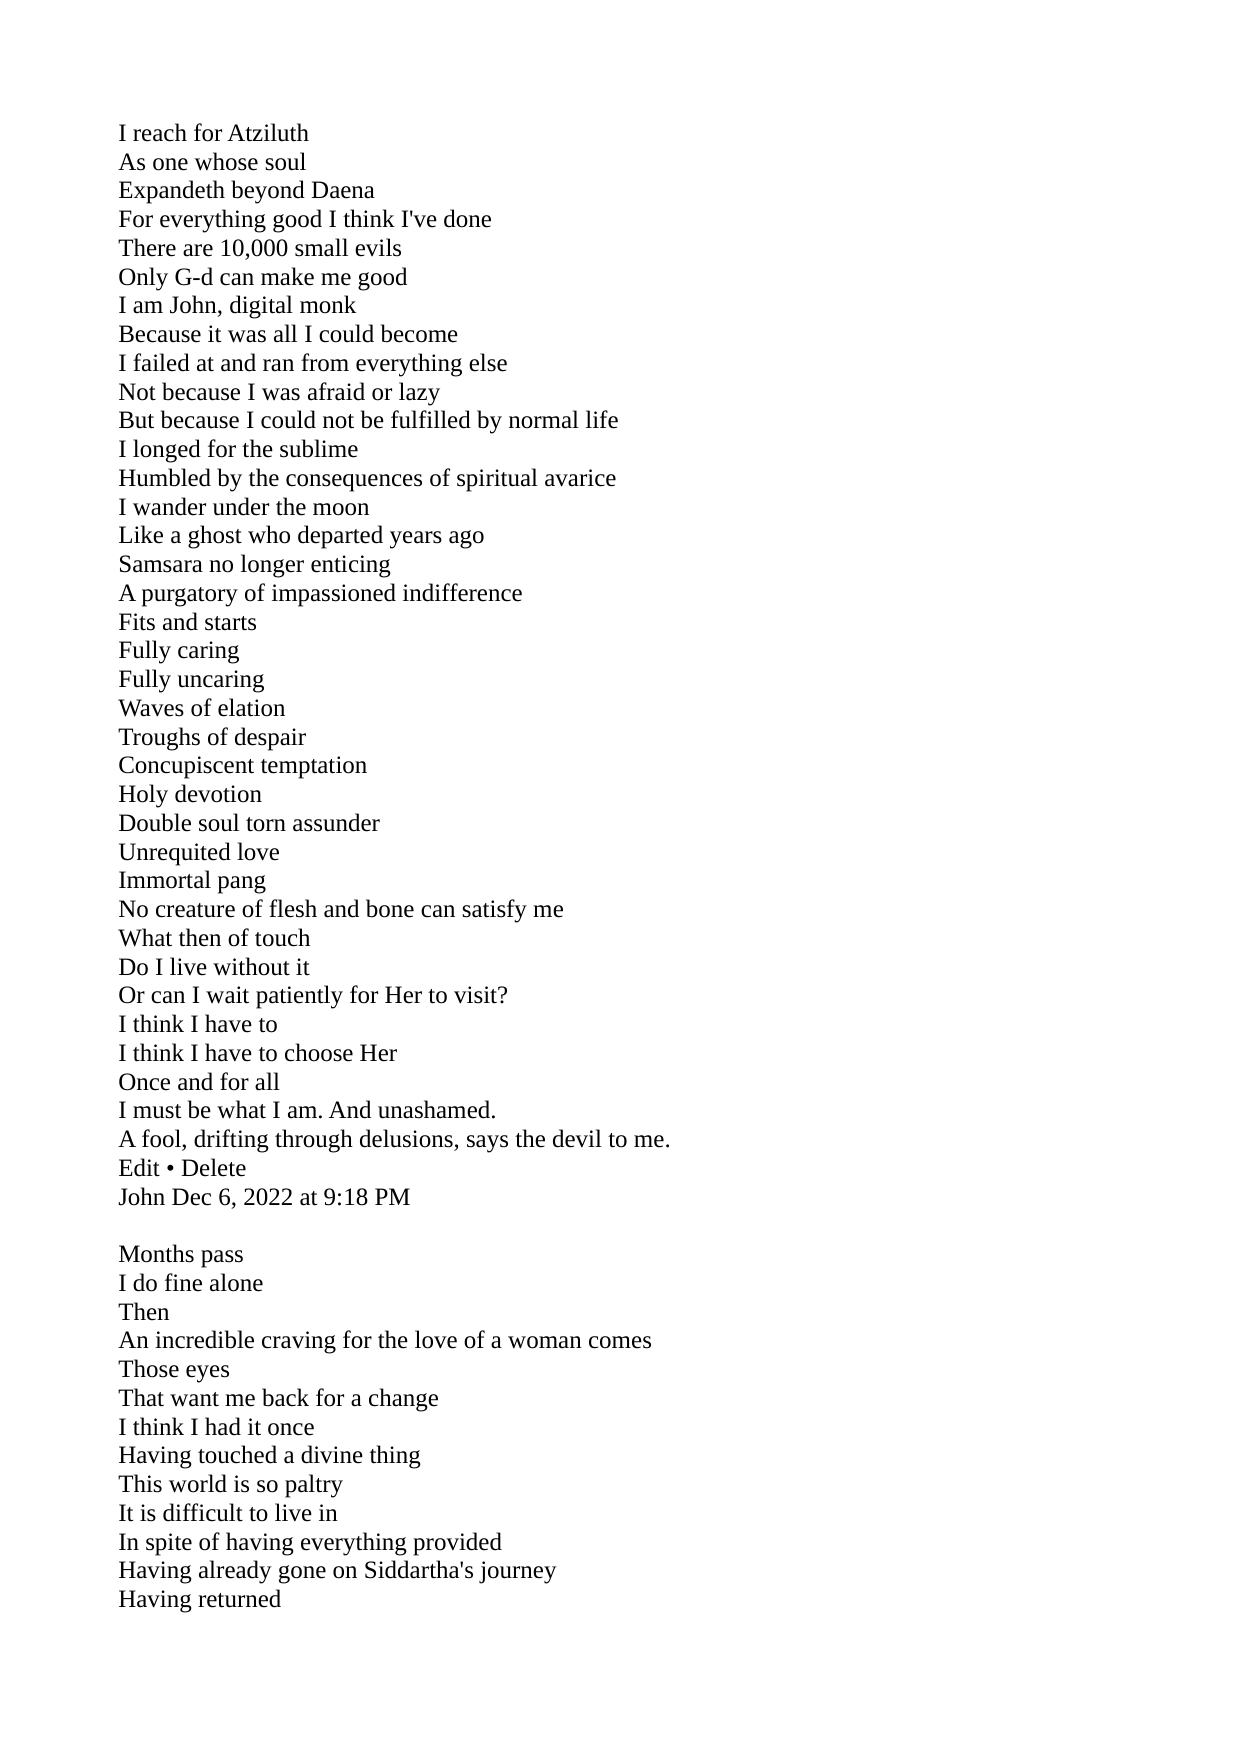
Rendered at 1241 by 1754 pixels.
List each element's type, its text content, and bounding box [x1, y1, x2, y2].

text Fully caring [118, 636, 1122, 664]
text Having already gone on Siddartha's journey [118, 1556, 1122, 1584]
text Holy devotion [118, 779, 1122, 808]
text As one whose soul [118, 147, 1122, 176]
text There are 10,000 small evils [118, 233, 1122, 262]
text But because I could not be fulfilled by normal life [118, 406, 1122, 434]
text I think I have to [118, 1009, 1122, 1038]
text Fully uncaring [118, 664, 1122, 693]
text Troughs of despair [118, 722, 1122, 751]
text Double soul torn assunder [118, 808, 1122, 837]
text Then [118, 1297, 1122, 1326]
text Those eyes [118, 1354, 1122, 1383]
text No creature of flesh and bone can satisfy me [118, 894, 1122, 923]
text Fits and starts [118, 607, 1122, 636]
text Or can I wait patiently for Her to visit? [118, 981, 1122, 1009]
text I must be what I am. And unashamed. [118, 1096, 1122, 1124]
text A fool, drifting through delusions, says the devil to me. [118, 1124, 1122, 1153]
text I think I had it once [118, 1412, 1122, 1441]
text I do fine alone [118, 1268, 1122, 1297]
text Only G-d can make me good [118, 262, 1122, 291]
text Having touched a divine thing [118, 1441, 1122, 1469]
text What then of touch [118, 923, 1122, 952]
text I am John, digital monk [118, 291, 1122, 319]
text I reach for Atziluth [118, 118, 1122, 147]
text This world is so paltry [118, 1469, 1122, 1498]
text Not because I was afraid or lazy [118, 377, 1122, 406]
text Waves of elation [118, 693, 1122, 722]
text Expandeth beyond Daena [118, 176, 1122, 204]
text It is difficult to live in [118, 1498, 1122, 1527]
text A purgatory of impassioned indifference [118, 578, 1122, 607]
text Months pass [118, 1239, 1122, 1268]
text Because it was all I could become [118, 319, 1122, 348]
text I longed for the sublime [118, 434, 1122, 463]
text Edit • Delete [118, 1153, 1122, 1182]
text That want me back for a change [118, 1383, 1122, 1412]
text Like a ghost who departed years ago [118, 521, 1122, 549]
text An incredible craving for the love of a woman comes [118, 1326, 1122, 1354]
text I failed at and ran from everything else [118, 348, 1122, 377]
text For everything good I think I've done [118, 204, 1122, 233]
text I think I have to choose Her [118, 1038, 1122, 1067]
text Unrequited love [118, 837, 1122, 866]
text Concupiscent temptation [118, 751, 1122, 779]
text Humbled by the consequences of spiritual avarice [118, 463, 1122, 492]
text Having returned [118, 1584, 1122, 1613]
text In spite of having everything provided [118, 1527, 1122, 1556]
text Do I live without it [118, 952, 1122, 981]
text I wander under the moon [118, 492, 1122, 521]
text Immortal pang [118, 866, 1122, 894]
text John Dec 6, 2022 at 9:18 PM [118, 1182, 1122, 1211]
text Once and for all [118, 1067, 1122, 1096]
text Samsara no longer enticing [118, 549, 1122, 578]
